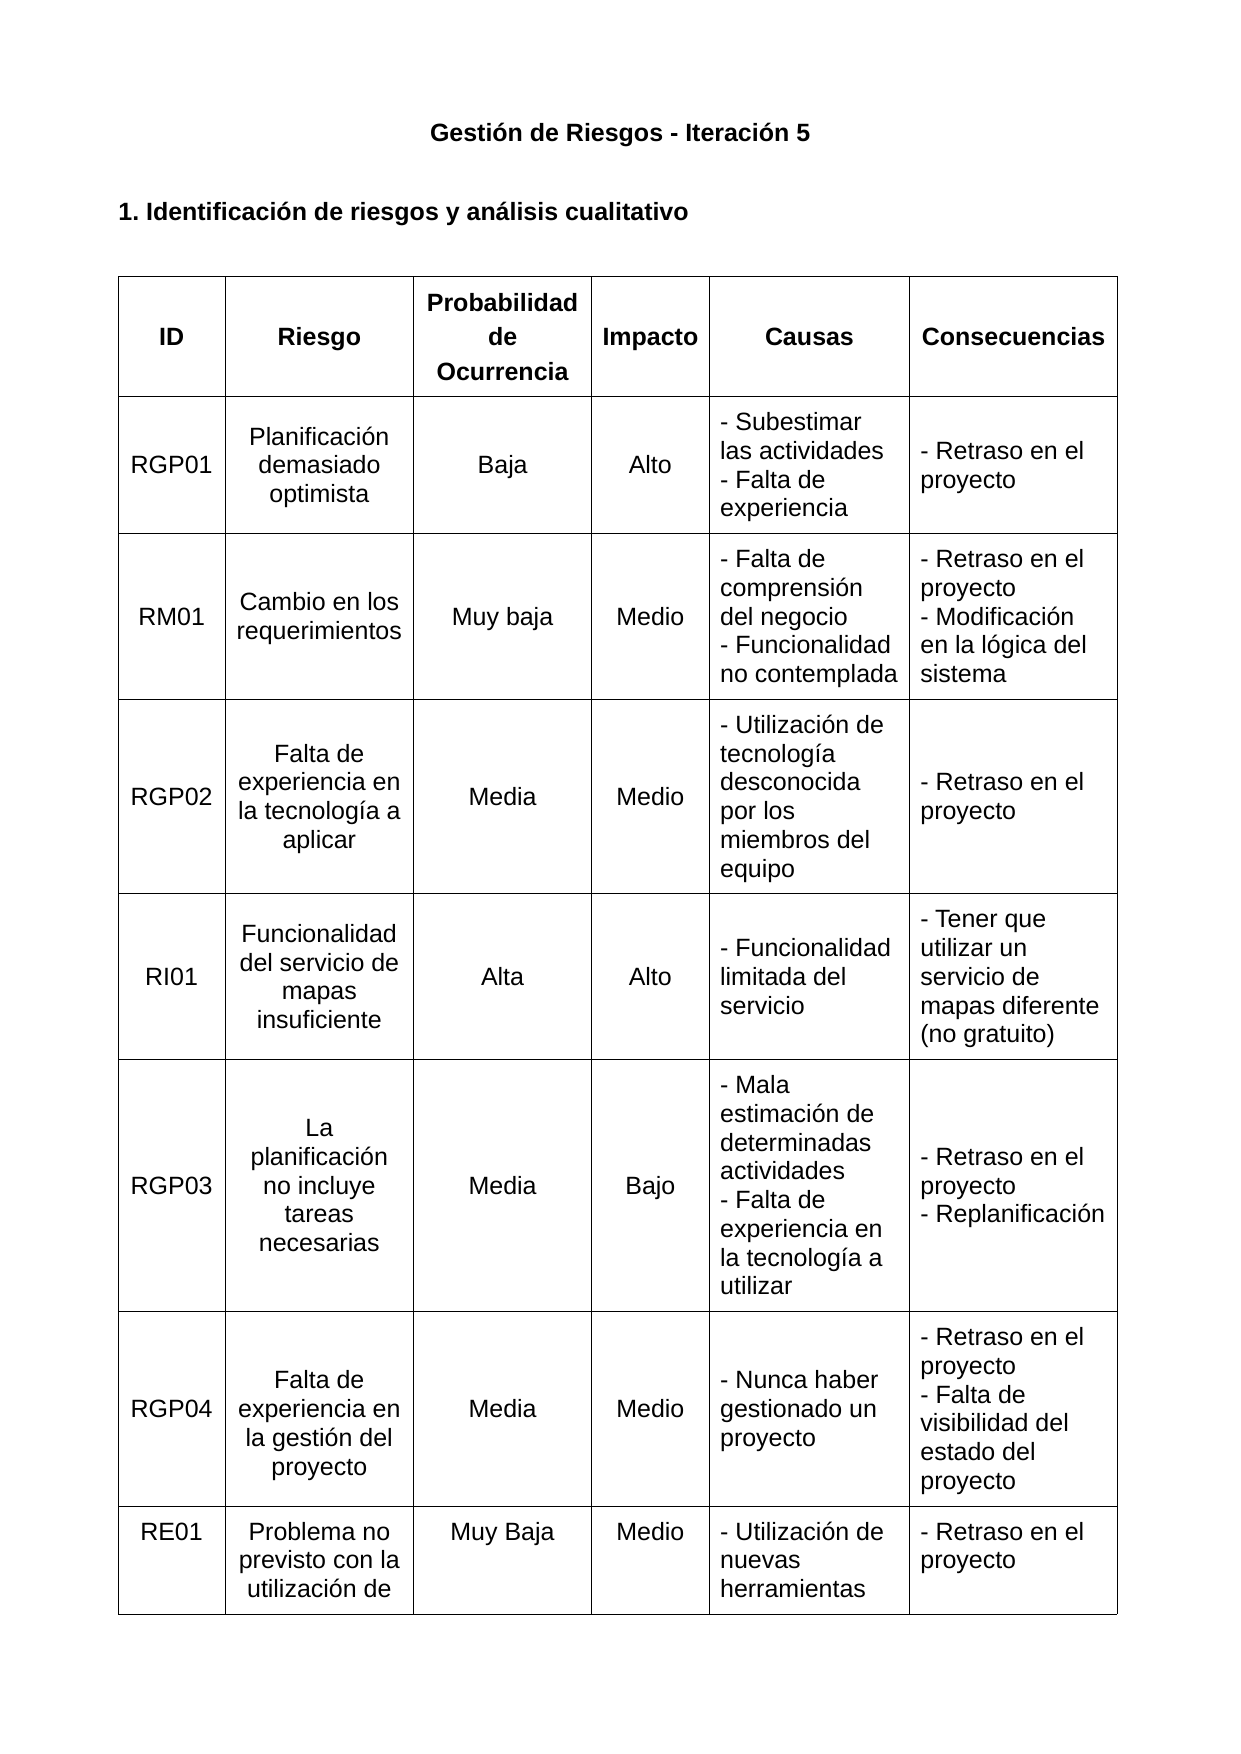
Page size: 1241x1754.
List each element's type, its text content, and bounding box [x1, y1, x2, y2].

table_cell Falta de experiencia en la gestión del proyecto [226, 1312, 413, 1506]
table_cell RGP02 [119, 700, 225, 893]
table_cell - Retraso en el proyecto - Modificación en la lógica del sistema [910, 534, 1117, 699]
table_cell - Tener que utilizar un servicio de mapas diferente (no gratuito) [910, 894, 1117, 1059]
table_cell RGP04 [119, 1312, 225, 1506]
table_cell Media [414, 1060, 591, 1311]
table_header Causas [710, 277, 909, 396]
table_cell - Mala estimación de determinadas actividades - Falta de experiencia en la tecnología a utilizar [710, 1060, 909, 1311]
table_cell Funcionalidad del servicio de mapas insuficiente [226, 894, 413, 1059]
text Gestión de Riesgos - Iteración 5 [118, 118, 1122, 147]
table_cell Media [414, 700, 591, 893]
table_cell - Retraso en el proyecto [910, 397, 1117, 533]
table_cell - Retraso en el proyecto [910, 1507, 1117, 1614]
table_cell - Retraso en el proyecto - Falta de visibilidad del estado del proyecto [910, 1312, 1117, 1506]
table_cell - Utilización de tecnología desconocida por los miembros del equipo [710, 700, 909, 893]
table_cell Medio [592, 534, 709, 699]
table_cell - Retraso en el proyecto - Replanificación [910, 1060, 1117, 1311]
table_cell Bajo [592, 1060, 709, 1311]
table_cell Planificación demasiado optimista [226, 397, 413, 533]
table_cell Baja [414, 397, 591, 533]
table_cell Medio [592, 700, 709, 893]
table_cell RE01 [119, 1507, 225, 1614]
table_header Impacto [592, 277, 709, 396]
table_cell - Funcionalidad limitada del servicio [710, 894, 909, 1059]
table_cell Alta [414, 894, 591, 1059]
table_cell - Utilización de nuevas herramientas [710, 1507, 909, 1614]
table_cell Media [414, 1312, 591, 1506]
table_cell Muy Baja [414, 1507, 591, 1614]
table_cell RM01 [119, 534, 225, 699]
table_cell Muy baja [414, 534, 591, 699]
table_cell - Nunca haber gestionado un proyecto [710, 1312, 909, 1506]
table_cell Cambio en los requerimientos [226, 534, 413, 699]
table_cell Medio [592, 1507, 709, 1614]
table_header ID [119, 277, 225, 396]
table_cell Falta de experiencia en la tecnología a aplicar [226, 700, 413, 893]
table_cell Alto [592, 397, 709, 533]
table_cell La planificación no incluye tareas necesarias [226, 1060, 413, 1311]
table_cell RI01 [119, 894, 225, 1059]
table_cell - Falta de comprensión del negocio - Funcionalidad no contemplada [710, 534, 909, 699]
text 1. Identificación de riesgos y análisis cualitativo [118, 197, 1122, 226]
table_cell Alto [592, 894, 709, 1059]
table_cell - Retraso en el proyecto [910, 700, 1117, 893]
table_cell RGP01 [119, 397, 225, 533]
table_cell - Subestimar las actividades - Falta de experiencia [710, 397, 909, 533]
table_header Consecuencias [910, 277, 1117, 396]
table_cell Problema no previsto con la utilización de [226, 1507, 413, 1614]
table_cell Medio [592, 1312, 709, 1506]
table_cell RGP03 [119, 1060, 225, 1311]
table_header Riesgo [226, 277, 413, 396]
table_header Probabilidad de Ocurrencia [414, 277, 591, 396]
